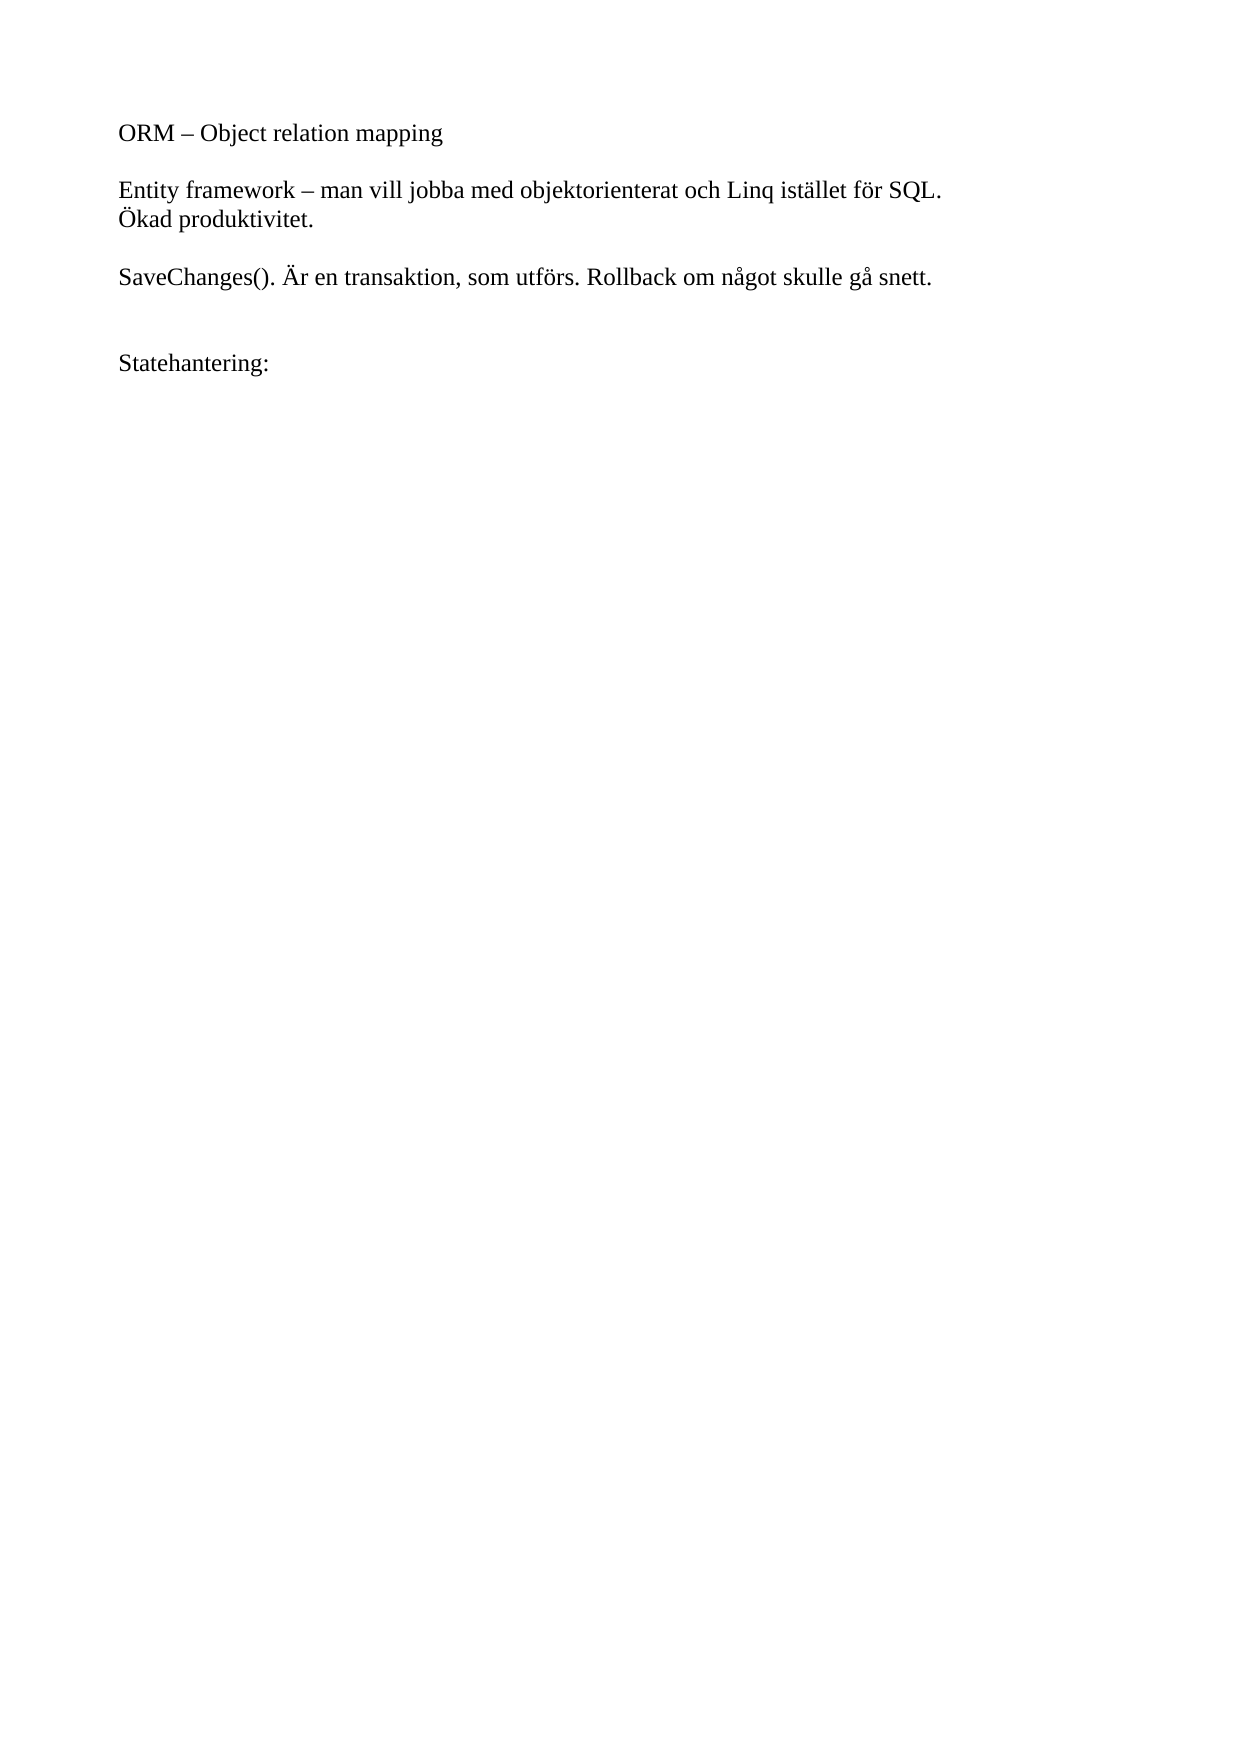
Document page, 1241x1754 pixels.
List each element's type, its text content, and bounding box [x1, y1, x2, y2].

text ORM – Object relation mapping [118, 118, 1122, 147]
text SaveChanges(). Är en transaktion, som utförs. Rollback om något skulle gå snett. [118, 262, 1122, 291]
text Entity framework – man vill jobba med objektorienterat och Linq istället för SQL. [118, 176, 1122, 204]
text Ökad produktivitet. [118, 204, 1122, 233]
text Statehantering: [118, 348, 1122, 377]
